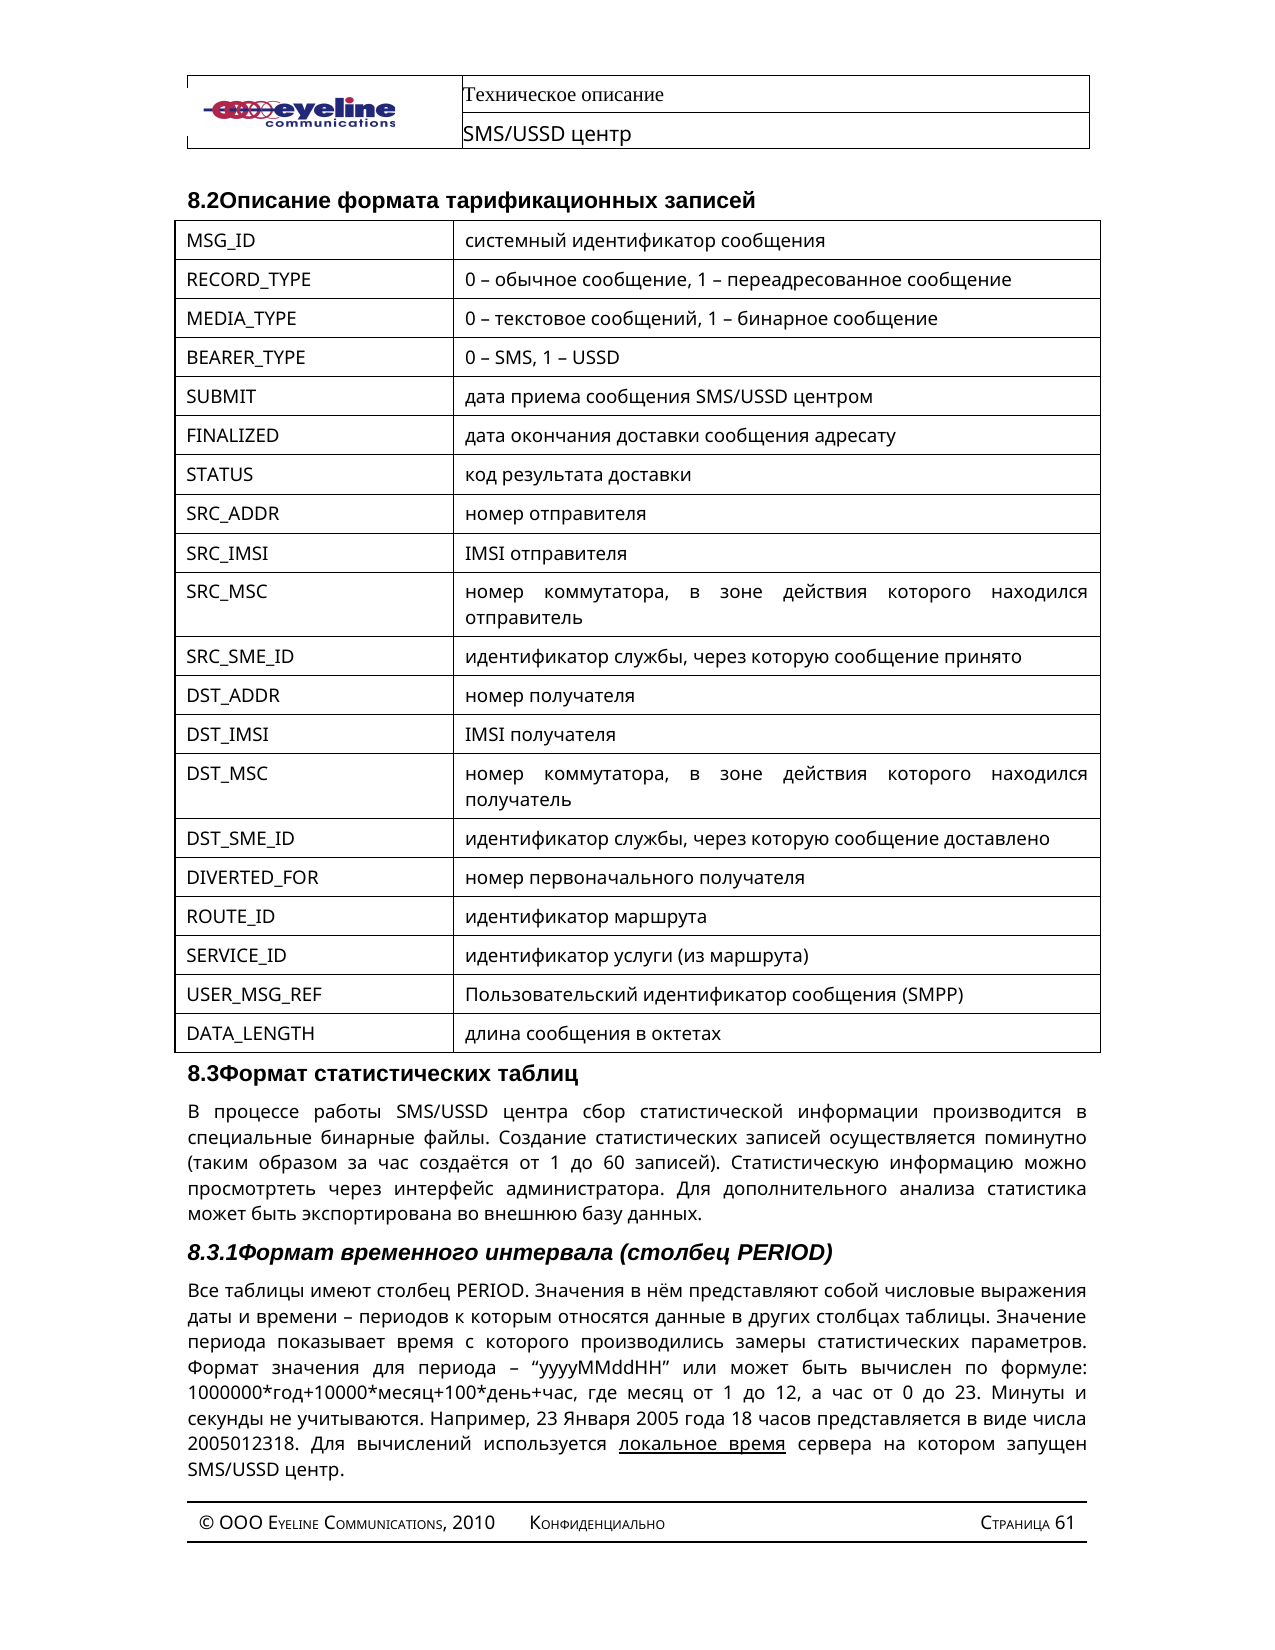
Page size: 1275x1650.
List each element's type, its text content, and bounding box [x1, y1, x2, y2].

table_cell SRC_SME_ID [176, 637, 453, 675]
table_cell SERVICE_ID [176, 936, 453, 974]
table_cell STATUS [176, 455, 453, 493]
table_cell FINALIZED [176, 416, 453, 454]
table_cell SUBMIT [176, 377, 453, 415]
table_cell SRC_IMSI [176, 534, 453, 572]
table_header системный идентификатор сообщения [454, 221, 1100, 259]
table_cell IMSI получателя [454, 715, 1100, 753]
table_cell дата окончания доставки сообщения адресату [454, 416, 1100, 454]
subtitle Формат статистических таблиц [187, 1059, 1088, 1086]
table_cell номер отправителя [454, 495, 1100, 532]
table_cell SRC_MSC [176, 573, 453, 636]
table_cell номер первоначального получателя [454, 858, 1100, 896]
table_cell 0 – обычное сообщение, 1 – переадресованное сообщение [454, 260, 1100, 298]
table_cell DST_IMSI [176, 715, 453, 753]
text В процессе работы SMS/USSD центра сбор статистической информации производится в специальные бинарные файлы. Создание статистических записей осуществляется поминутно (таким образом за час создаётся от 1 до 60 записей). Статистическую информацию можно просмотртеть через интерфейс администратора. Для дополнительного анализа статистика может быть экспортирована во внешнюю базу данных. [187, 1098, 1088, 1226]
table_cell DIVERTED_FOR [176, 858, 453, 896]
text Все таблицы имеют столбец PERIOD. Значения в нём представляют собой числовые выражения даты и времени – периодов к которым относятся данные в других столбцах таблицы. Значение периода показывает время с которого производились замеры статистических параметров. Формат значения для периода – “yyyyMMddHH” или может быть вычислен по формуле: 1000000*год+10000*месяц+100*день+час, где месяц от 1 до 12, а час от 0 до 23. Минуты и секунды не учитываются. Например, 23 Января 2005 года 18 часов представляется в виде числа 2005012318. Для вычислений используется локальное время сервера на котором запущен SMS/USSD центр. [187, 1277, 1088, 1482]
subtitle Описание формата тарификационных записей [187, 187, 1088, 214]
table_cell MEDIA_TYPE [176, 299, 453, 337]
table_cell идентификатор маршрута [454, 897, 1100, 935]
table_cell IMSI отправителя [454, 534, 1100, 572]
table_cell номер коммутатора, в зоне действия которого находился получатель [454, 754, 1100, 818]
table_cell идентификатор службы, через которую сообщение принято [454, 637, 1100, 675]
table_cell DST_MSC [176, 754, 453, 818]
table_cell номер получателя [454, 676, 1100, 714]
subtitle Формат временного интервала (столбец PERIOD) [187, 1238, 1088, 1265]
table_cell код результата доставки [454, 455, 1100, 493]
table_cell номер коммутатора, в зоне действия которого находился отправитель [454, 573, 1100, 636]
table_cell SRC_ADDR [176, 495, 453, 532]
table_cell длина сообщения в октетах [454, 1014, 1100, 1052]
picture [203, 97, 396, 127]
table_cell дата приема сообщения SMS/USSD центром [454, 377, 1100, 415]
table_cell Пользовательский идентификатор сообщения (SMPP) [454, 975, 1100, 1013]
table_cell DST_ADDR [176, 676, 453, 714]
table_cell 0 – SMS, 1 – USSD [454, 338, 1100, 376]
table_cell идентификатор службы, через которую сообщение доставлено [454, 819, 1100, 857]
table_header MSG_ID [176, 221, 453, 259]
table_cell RECORD_TYPE [176, 260, 453, 298]
table_cell DATA_LENGTH [176, 1014, 453, 1052]
table_cell ROUTE_ID [176, 897, 453, 935]
table_cell идентификатор услуги (из маршрута) [454, 936, 1100, 974]
table_cell 0 – текстовое сообщений, 1 – бинарное сообщение [454, 299, 1100, 337]
table_cell USER_MSG_REF [176, 975, 453, 1013]
table_cell BEARER_TYPE [176, 338, 453, 376]
table_cell DST_SME_ID [176, 819, 453, 857]
